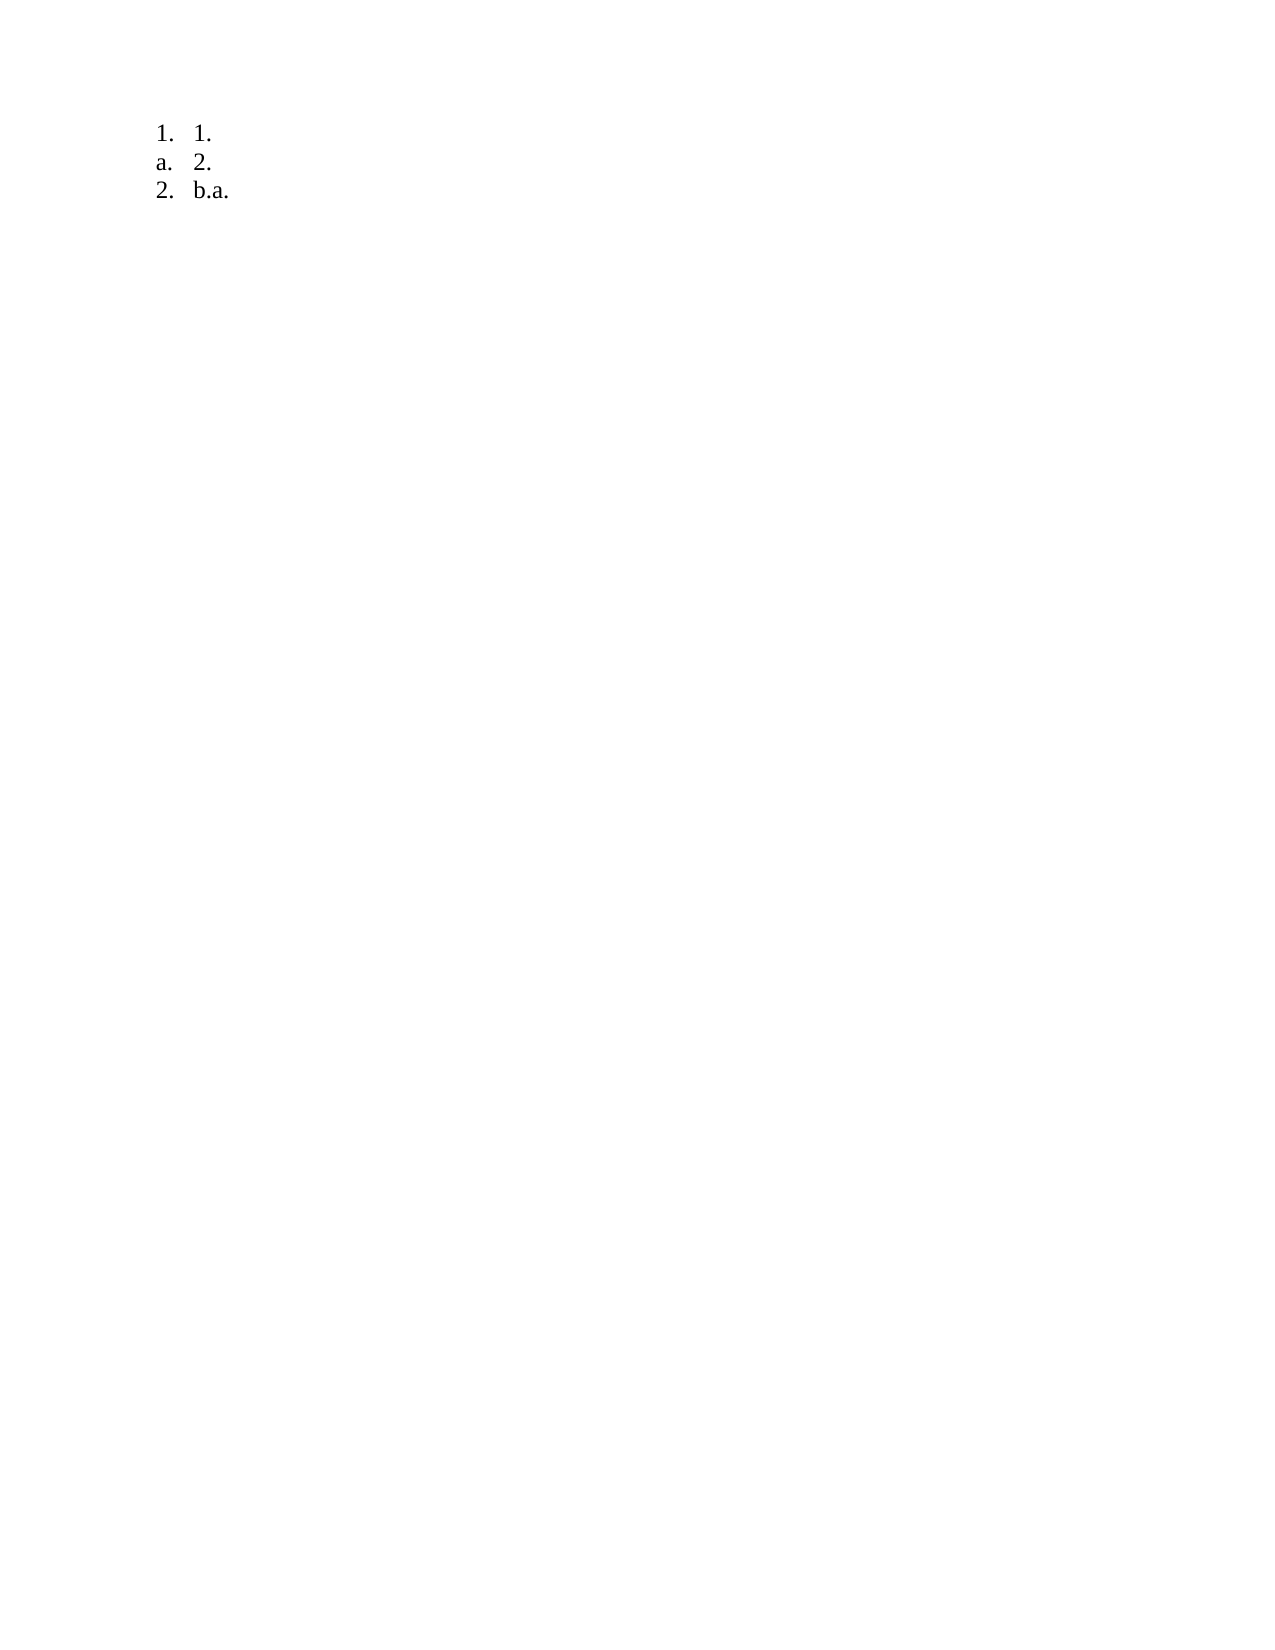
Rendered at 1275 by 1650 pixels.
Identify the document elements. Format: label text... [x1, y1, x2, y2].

list 2. [156, 147, 1157, 176]
list 1. [156, 118, 1157, 147]
list b.a. [156, 176, 1157, 204]
